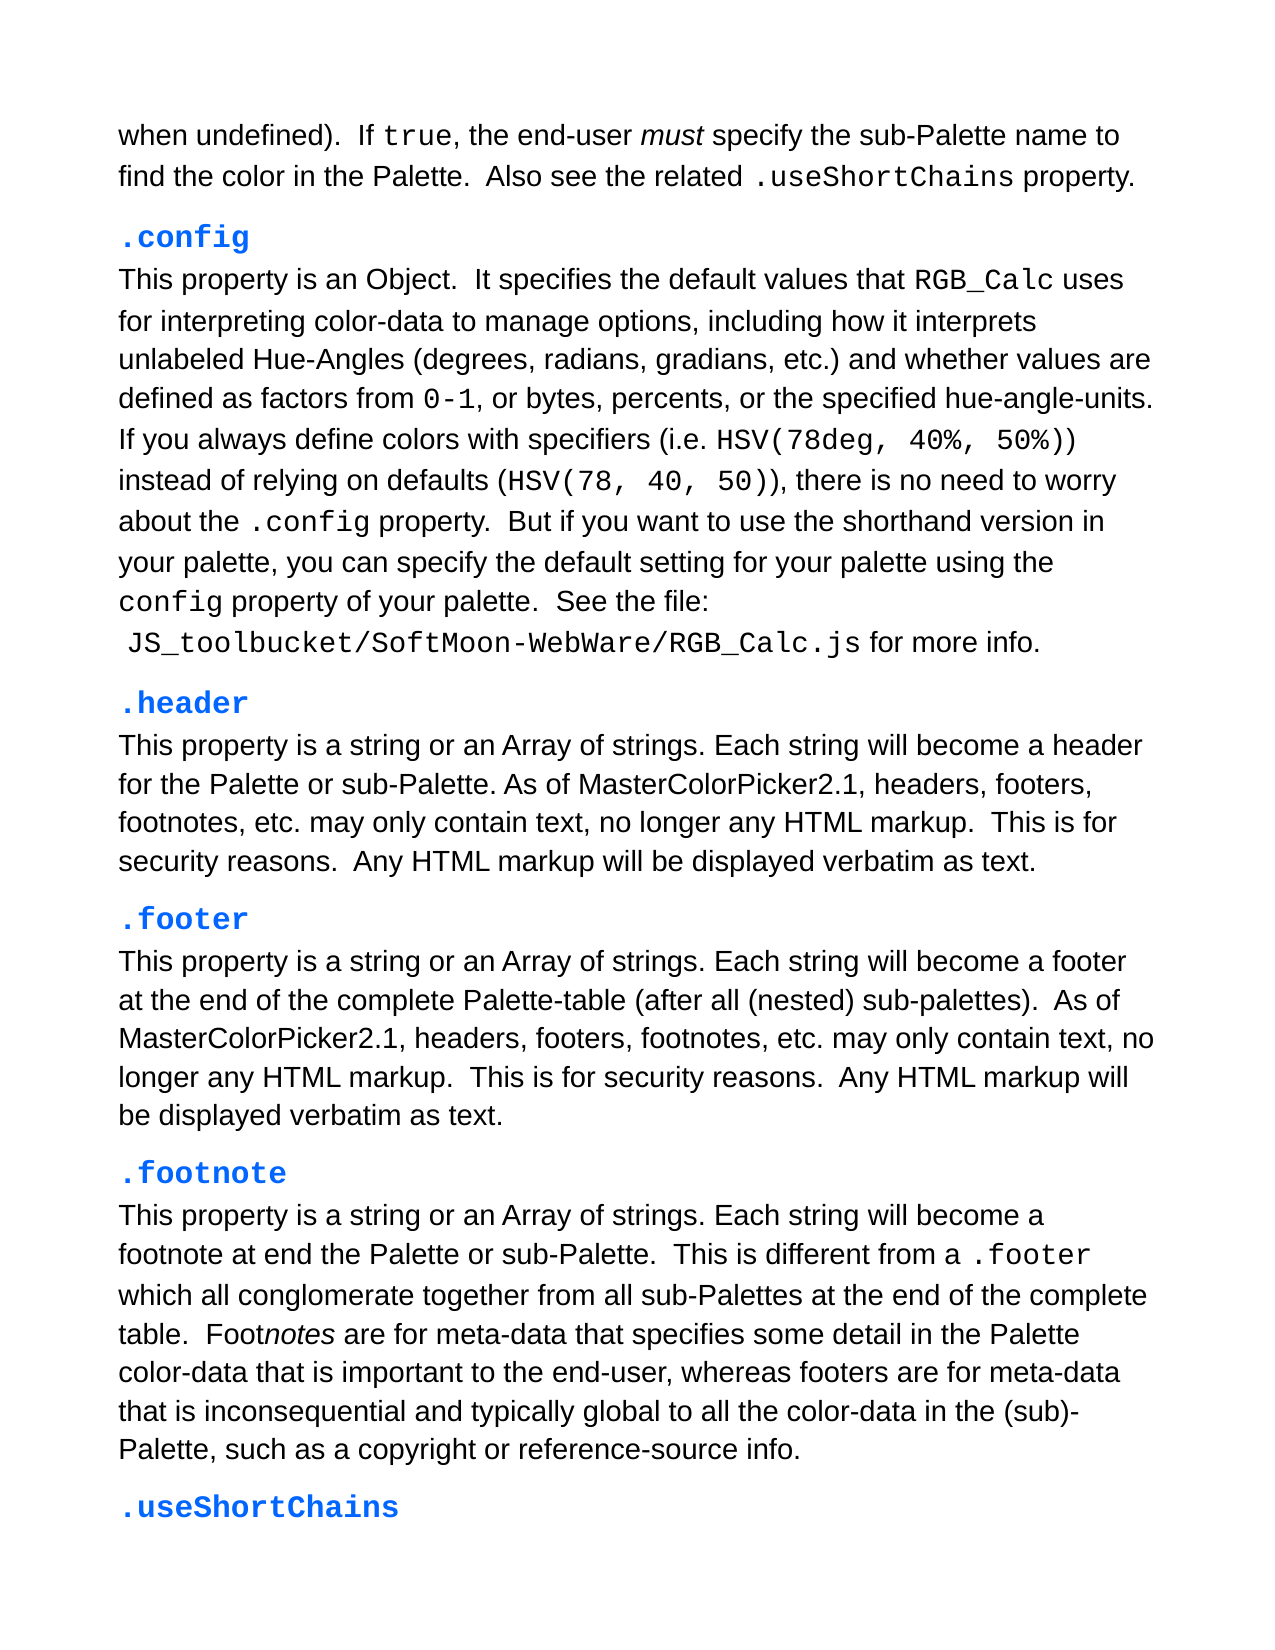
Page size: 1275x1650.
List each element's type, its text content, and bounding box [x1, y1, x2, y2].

text This property is an Object. It specifies the default values that RGB_Calc uses for interpreting color-data to manage options, including how it interprets unlabeled Hue-Angles (degrees, radians, gradians, etc.) and whether values are defined as factors from 0-1, or bytes, percents, or the specified hue-angle-units. If you always define colors with specifiers (i.e. HSV(78deg, 40%, 50%)) instead of relying on defaults (HSV(78, 40, 50)), there is no need to worry about the .config property. But if you want to use the shorthand version in your palette, you can specify the default setting for your palette using the config property of your palette. See the file: [118, 262, 1157, 620]
text .header [118, 688, 1157, 723]
text .useShortChains [118, 1492, 1157, 1527]
text This property is a string or an Array of strings. Each string will become a footnote at end the Palette or sub-Palette. This is different from a .footer which all conglomerate together from all sub-Palettes at the end of the complete table. Footnotes are for meta-data that specifies some detail in the Palette color-data that is important to the end-user, whereas footers are for meta-data that is inconsequential and typically global to all the color-data in the (sub)-Palette, such as a copyright or reference-source info. [118, 1198, 1157, 1466]
text This property is a string or an Array of strings. Each string will become a footer at the end of the complete Palette-table (after all (nested) sub-palettes). As of MasterColorPicker2.1, headers, footers, footnotes, etc. may only contain text, no longer any HTML markup. This is for security reasons. Any HTML markup will be displayed verbatim as text. [118, 944, 1157, 1132]
text when undefined). If true, the end-user must specify the sub-Palette name to find the color in the Palette. Also see the related .useShortChains property. [118, 118, 1157, 195]
text This property is a string or an Array of strings. Each string will become a header for the Palette or sub-Palette. As of MasterColorPicker2.1, headers, footers, footnotes, etc. may only contain text, no longer any HTML markup. This is for security reasons. Any HTML markup will be displayed verbatim as text. [118, 728, 1157, 878]
text .footnote [118, 1158, 1157, 1193]
text .footer [118, 903, 1157, 939]
text JS_toolbucket/SoftMoon-WebWare/RGB_Calc.js for more info. [118, 625, 1157, 661]
text .config [118, 222, 1157, 257]
